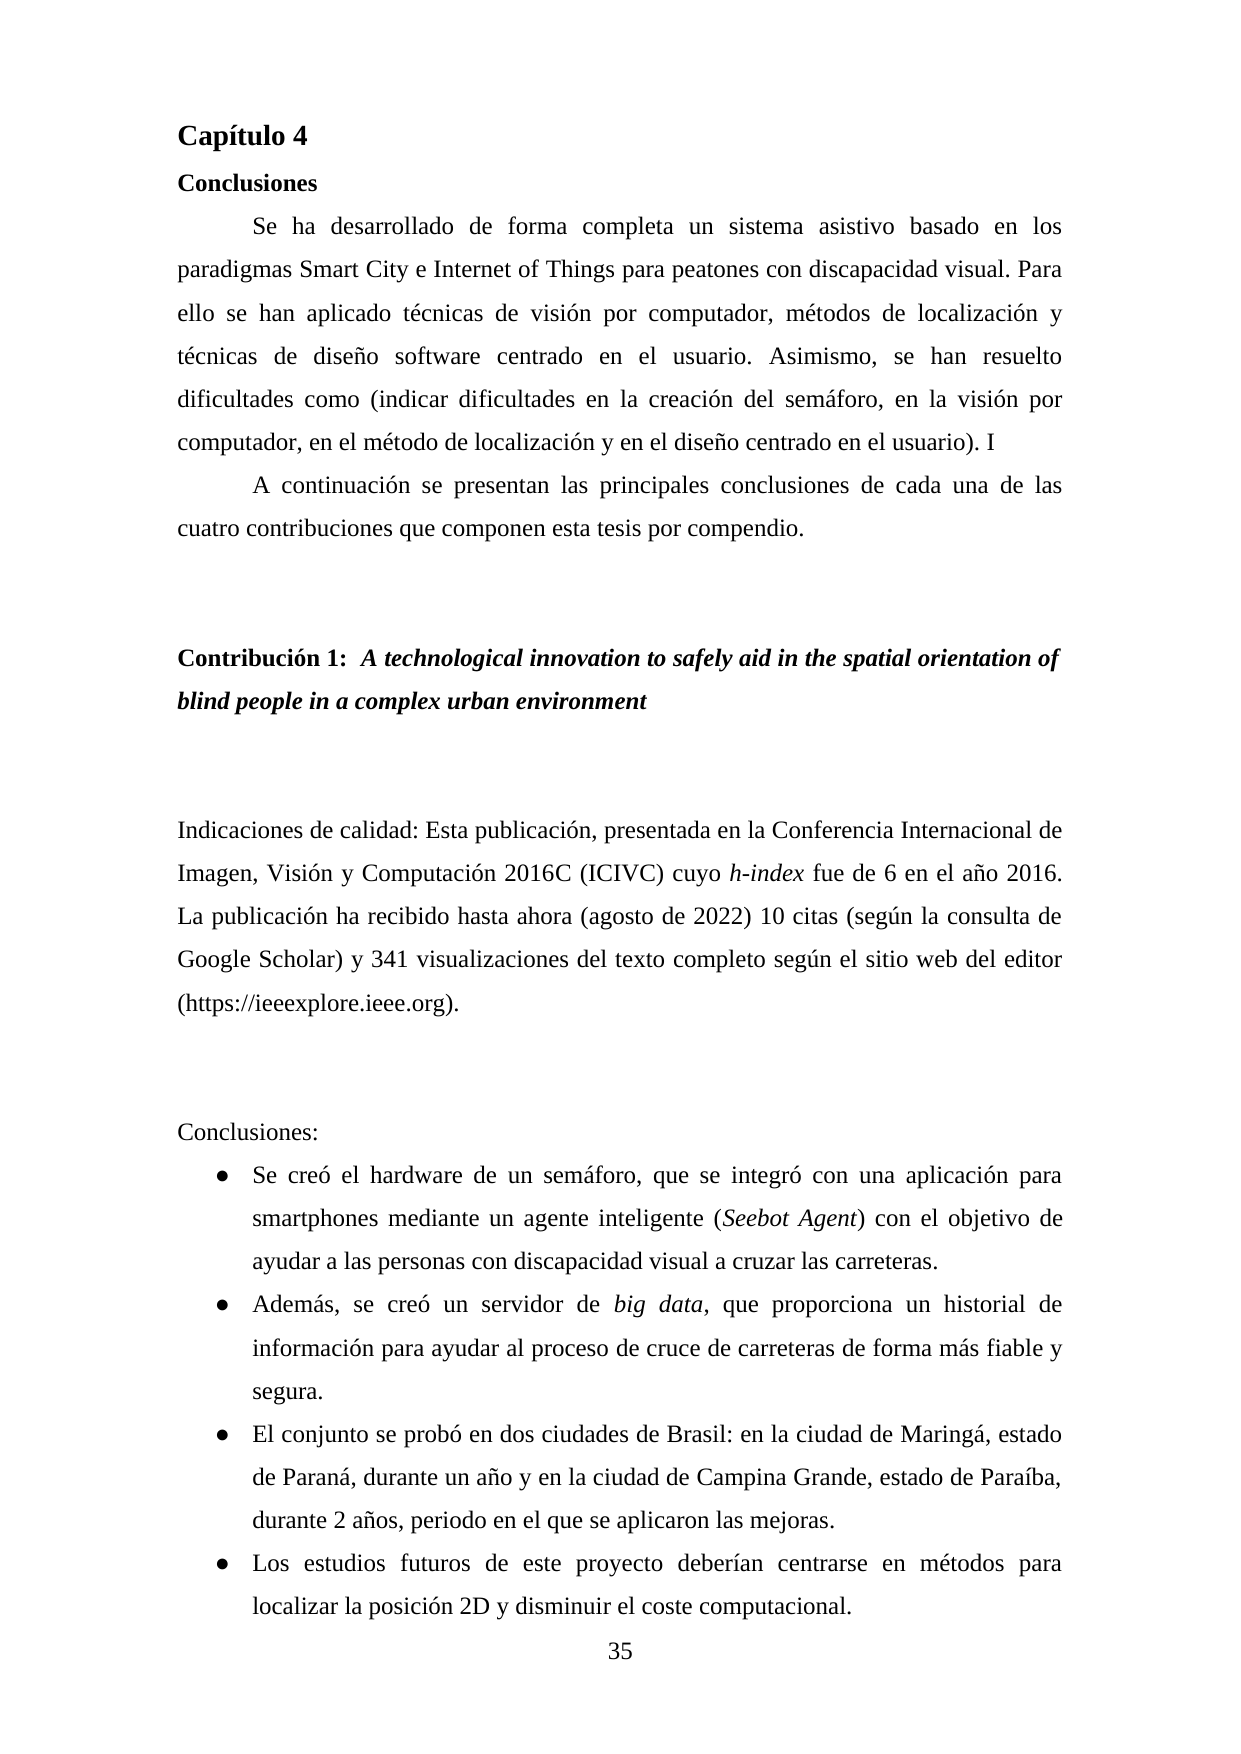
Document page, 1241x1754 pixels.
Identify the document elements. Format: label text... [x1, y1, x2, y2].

text Indicaciones de calidad: Esta publicación, presentada en la Conferencia Internacional de Imagen, Visión y Computación 2016C (ICIVC) cuyo h-index fue de 6 en el año 2016. La publicación ha recibido hasta ahora (agosto de 2022) 10 citas (según la consulta de Google Scholar) y 341 visualizaciones del texto completo según el sitio web del editor (https://ieeexplore.ieee.org). [177, 815, 1063, 1016]
text A continuación se presentan las principales conclusiones de cada una de las cuatro contribuciones que componen esta tesis por compendio. [177, 470, 1063, 542]
list Se creó el hardware de un semáforo, que se integró con una aplicación para smartphones mediante un agente inteligente (Seebot Agent) con el objetivo de ayudar a las personas con discapacidad visual a cruzar las carreteras. [214, 1160, 1063, 1275]
list Los estudios futuros de este proyecto deberían centrarse en métodos para localizar la posición 2D y disminuir el coste computacional. [214, 1548, 1063, 1620]
subtitle Conclusiones [177, 168, 1063, 197]
text Conclusiones: [177, 1117, 1063, 1146]
subtitle Contribución 1: A technological innovation to safely aid in the spatial orientation of blind people in a complex urban environment [177, 643, 1063, 714]
text Se ha desarrollado de forma completa un sistema asistivo basado en los paradigmas Smart City e Internet of Things para peatones con discapacidad visual. Para ello se han aplicado técnicas de visión por computador, métodos de localización y técnicas de diseño software centrado en el usuario. Asimismo, se han resuelto dificultades como (indicar dificultades en la creación del semáforo, en la visión por computador, en el método de localización y en el diseño centrado en el usuario). I [177, 211, 1063, 456]
list Además, se creó un servidor de big data, que proporciona un historial de información para ayudar al proceso de cruce de carreteras de forma más fiable y segura. [214, 1289, 1063, 1404]
list El conjunto se probó en dos ciudades de Brasil: en la ciudad de Maringá, estado de Paraná, durante un año y en la ciudad de Campina Grande, estado de Paraíba, durante 2 años, periodo en el que se aplicaron las mejoras. [214, 1419, 1063, 1534]
subtitle Capítulo 4 [177, 118, 1063, 152]
